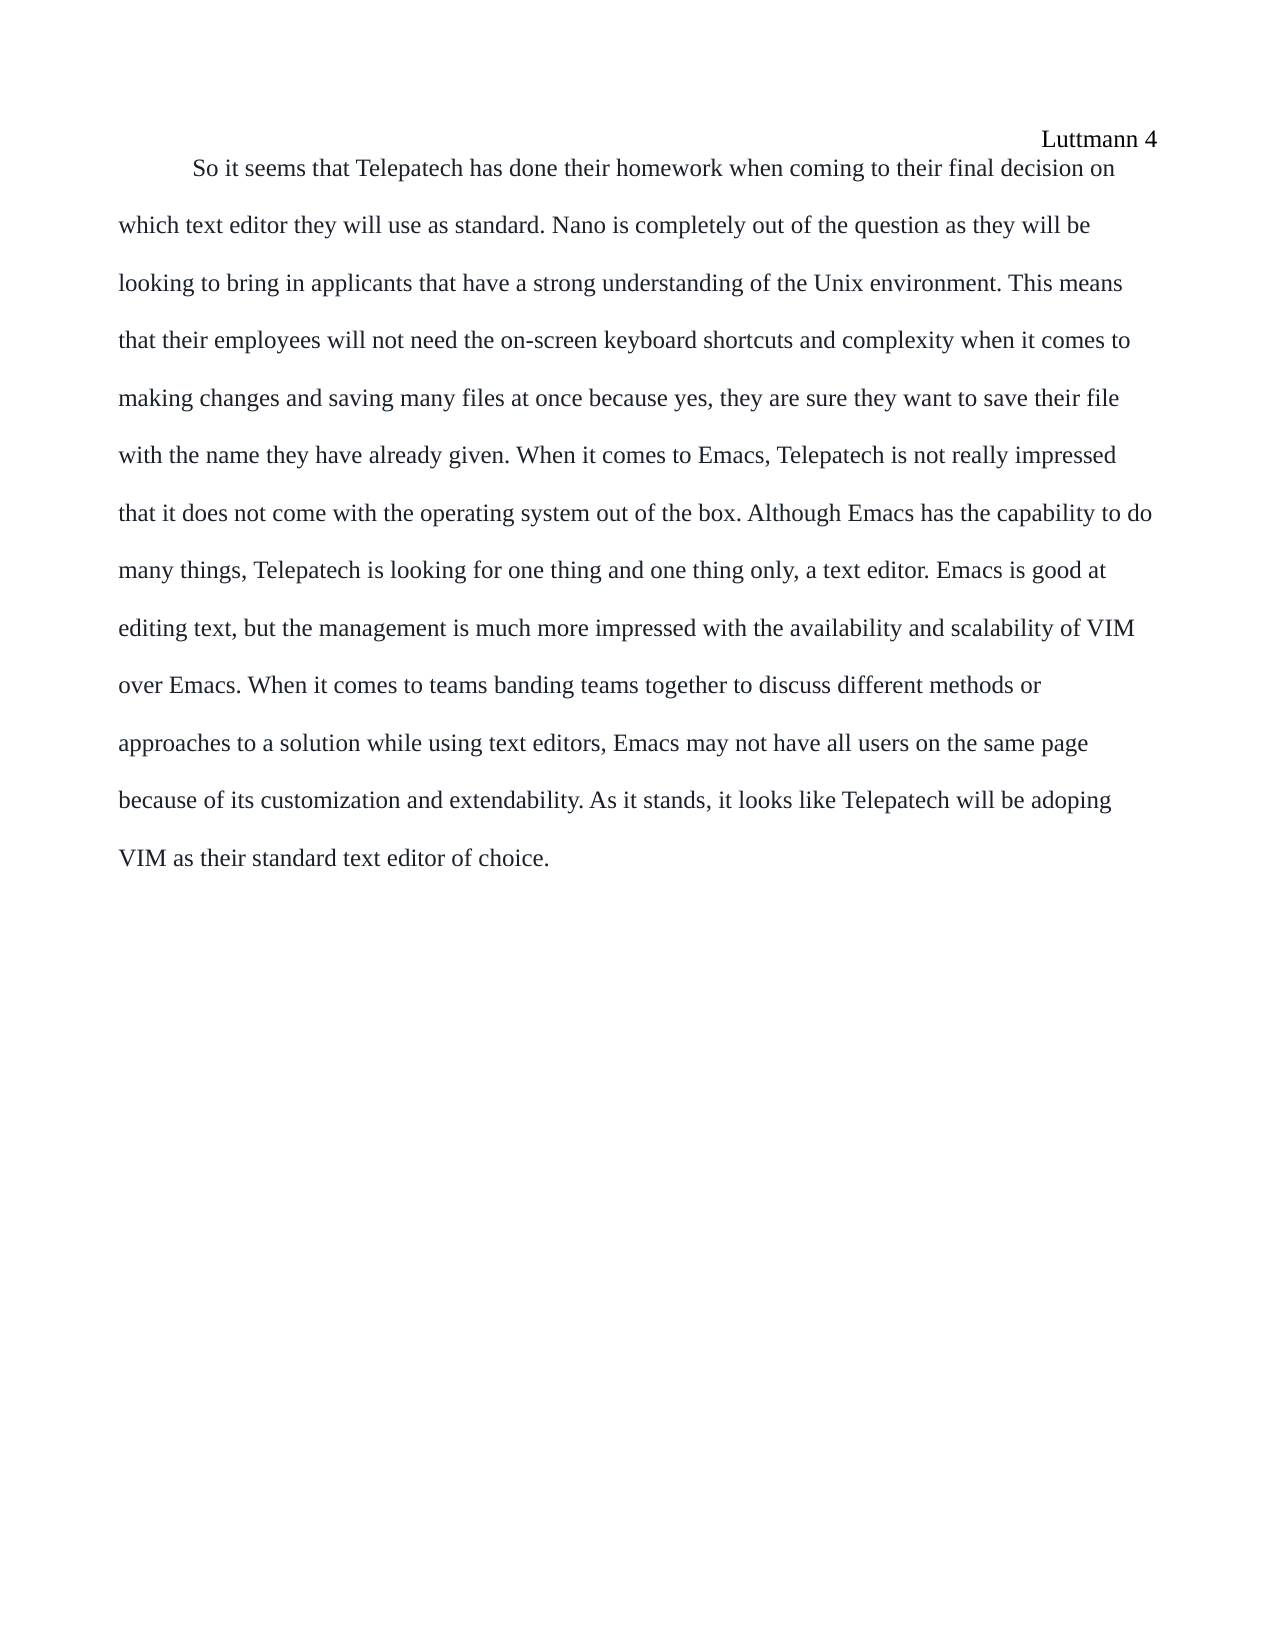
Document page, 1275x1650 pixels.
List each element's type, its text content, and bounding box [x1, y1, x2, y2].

text So it seems that Telepatech has done their homework when coming to their final decision on which text editor they will use as standard. Nano is completely out of the question as they will be looking to bring in applicants that have a strong understanding of the Unix environment. This means that their employees will not need the on-screen keyboard shortcuts and complexity when it comes to making changes and saving many files at once because yes, they are sure they want to save their file with the name they have already given. When it comes to Emacs, Telepatech is not really impressed that it does not come with the operating system out of the box. Although Emacs has the capability to do many things, Telepatech is looking for one thing and one thing only, a text editor. Emacs is good at editing text, but the management is much more impressed with the availability and scalability of VIM over Emacs. When it comes to teams banding teams together to discuss different methods or approaches to a solution while using text editors, Emacs may not have all users on the same page because of its customization and extendability. As it stands, it looks like Telepatech will be adoping VIM as their standard text editor of choice. [118, 153, 1157, 872]
